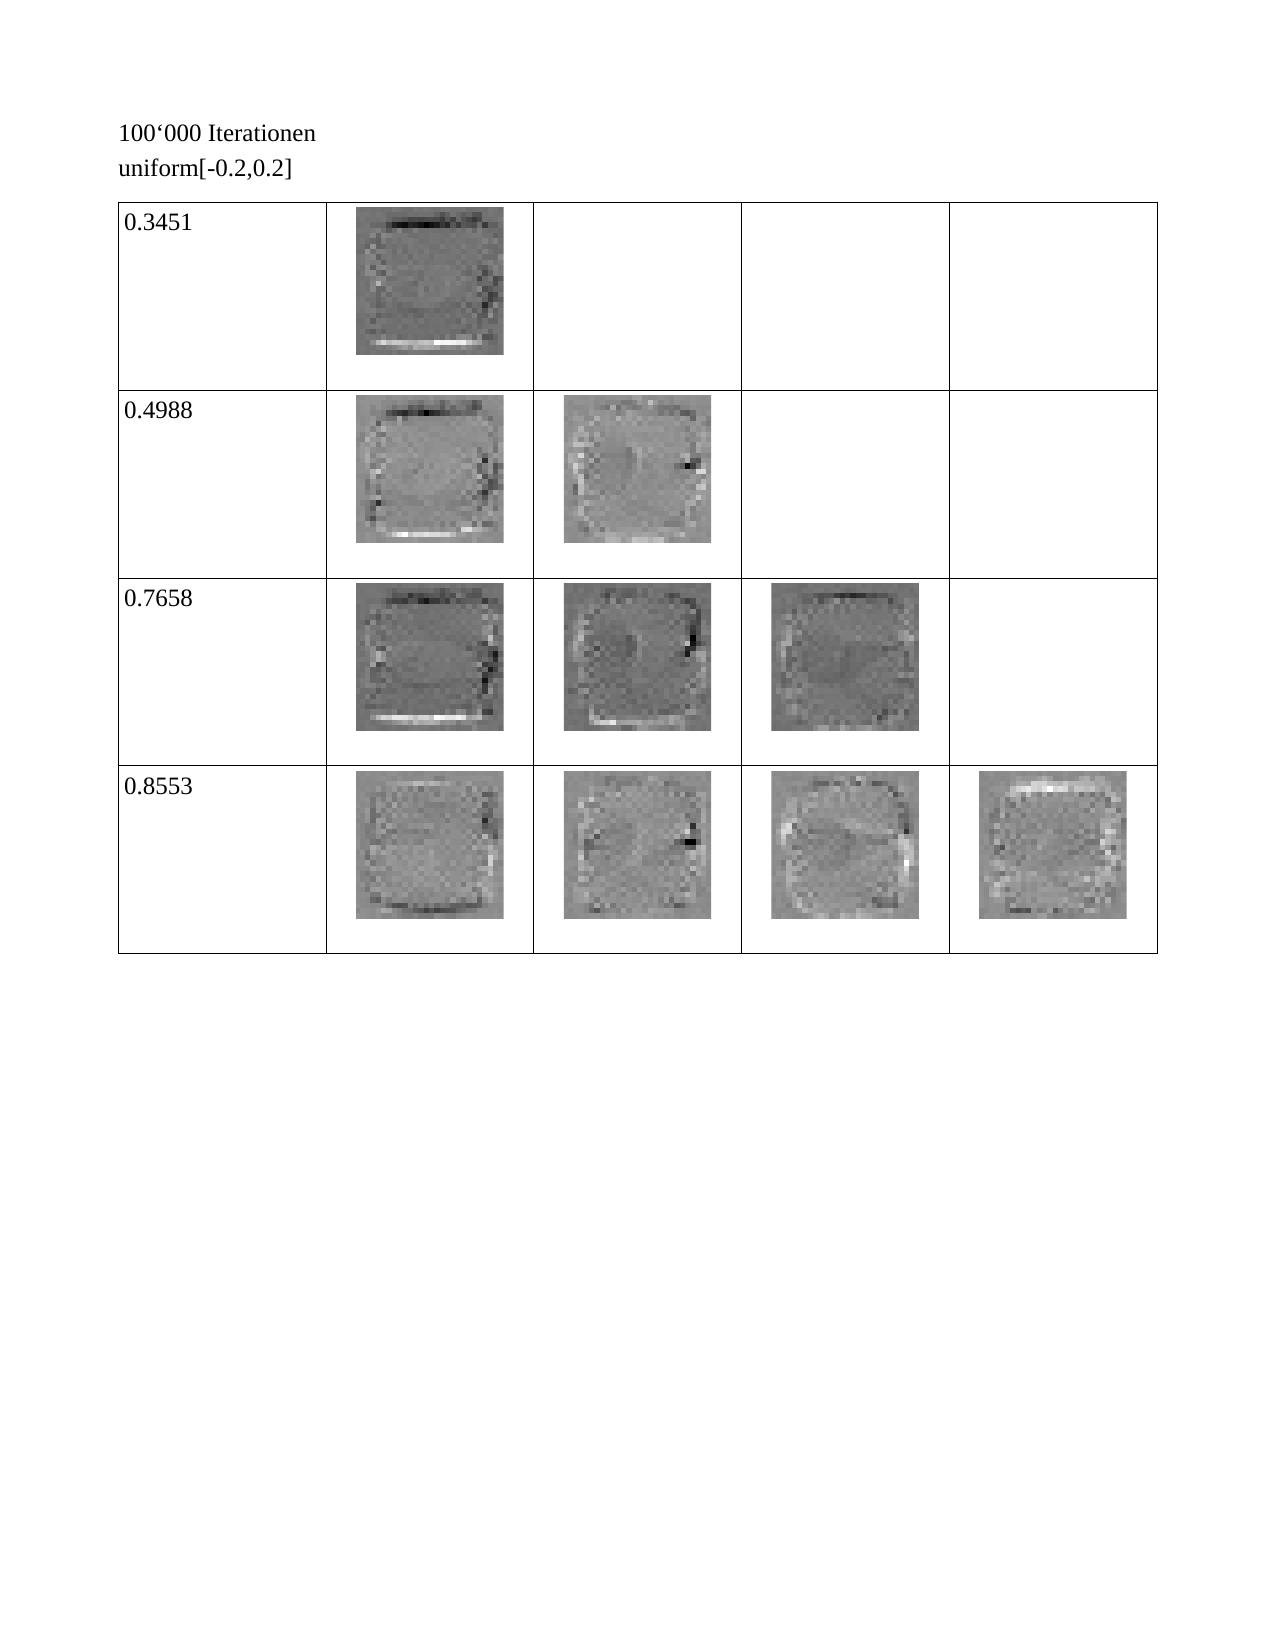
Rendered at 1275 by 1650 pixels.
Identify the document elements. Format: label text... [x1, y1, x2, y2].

table_cell [950, 579, 1157, 765]
picture [771, 771, 919, 919]
table_cell [534, 391, 741, 577]
text 100‘000 Iterationen uniform[-0.2,0.2] [118, 118, 1157, 181]
table_cell [327, 391, 533, 577]
picture [563, 583, 712, 731]
table_cell [534, 766, 741, 953]
table_cell [742, 766, 949, 953]
table_header [742, 203, 949, 389]
table_header [534, 203, 741, 389]
picture [563, 771, 712, 919]
picture [771, 583, 919, 731]
table_cell 0.7658 [119, 579, 326, 765]
picture [356, 395, 504, 543]
picture [979, 771, 1127, 919]
table_cell [950, 391, 1157, 577]
picture [356, 771, 504, 919]
table_cell [327, 766, 533, 953]
table_cell [534, 579, 741, 765]
picture [356, 583, 504, 731]
table_header 0.3451 [119, 203, 326, 389]
table_header [327, 203, 533, 389]
table_cell [950, 766, 1157, 953]
table_cell 0.4988 [119, 391, 326, 577]
table_cell 0.8553 [119, 766, 326, 953]
picture [356, 207, 504, 355]
table_cell [742, 391, 949, 577]
table_cell [742, 579, 949, 765]
table_cell [327, 579, 533, 765]
table_header [950, 203, 1157, 389]
picture [563, 395, 712, 543]
